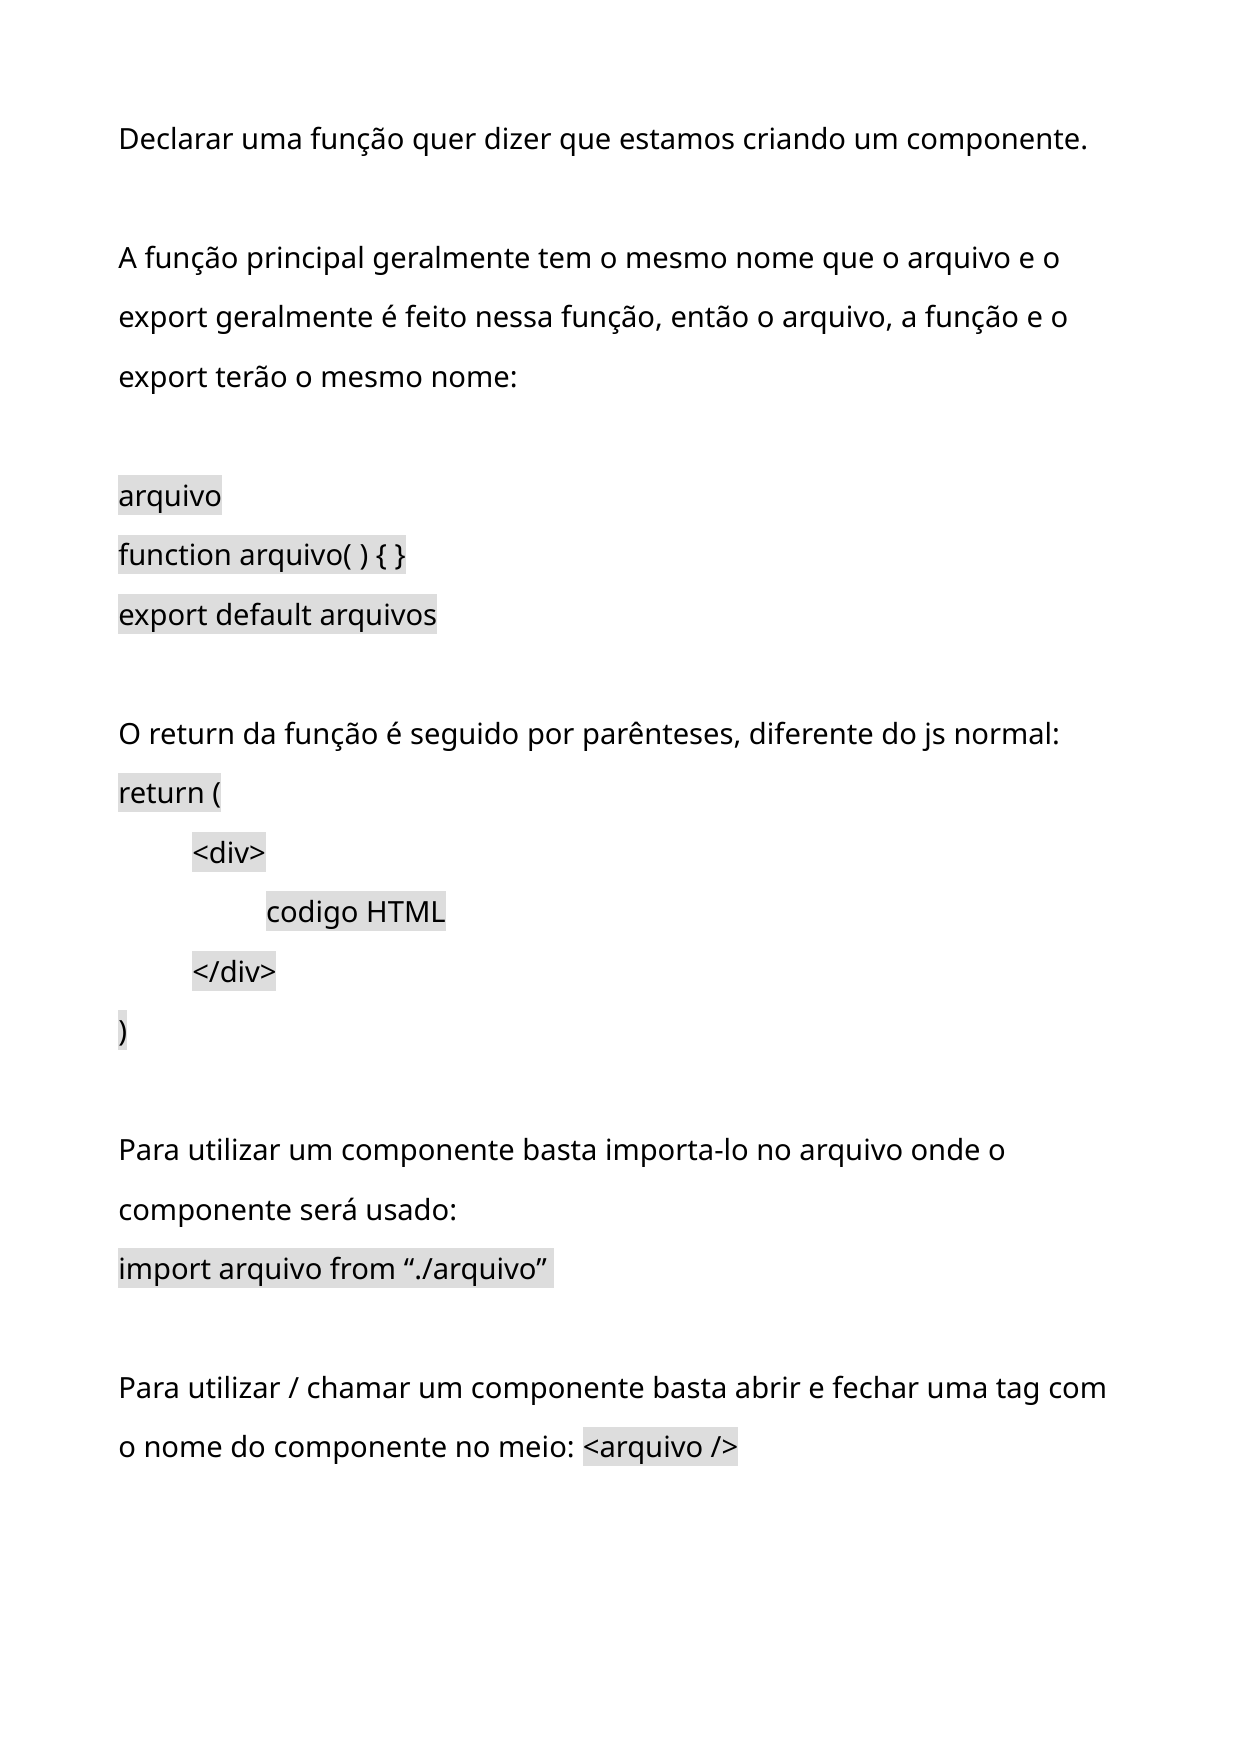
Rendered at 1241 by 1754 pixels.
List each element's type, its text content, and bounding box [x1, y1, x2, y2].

text Para utilizar um componente basta importa-lo no arquivo onde o componente será usado: [118, 1129, 1122, 1228]
text Para utilizar / chamar um componente basta abrir e fechar uma tag com o nome do componente no meio: <arquivo /> [118, 1367, 1122, 1466]
text function arquivo( ) { } [118, 534, 1122, 574]
text <div> [118, 832, 1122, 872]
text arquivo [118, 475, 1122, 515]
text export default arquivos [118, 594, 1122, 634]
text ) [118, 1010, 1122, 1050]
text import arquivo from “./arquivo” [118, 1248, 1122, 1288]
text O return da função é seguido por parênteses, diferente do js normal: [118, 713, 1122, 753]
text Declarar uma função quer dizer que estamos criando um componente. [118, 118, 1122, 158]
text return ( [118, 772, 1122, 812]
text </div> [118, 951, 1122, 991]
text codigo HTML [118, 891, 1122, 931]
text A função principal geralmente tem o mesmo nome que o arquivo e o export geralmente é feito nessa função, então o arquivo, a função e o export terão o mesmo nome: [118, 237, 1122, 396]
